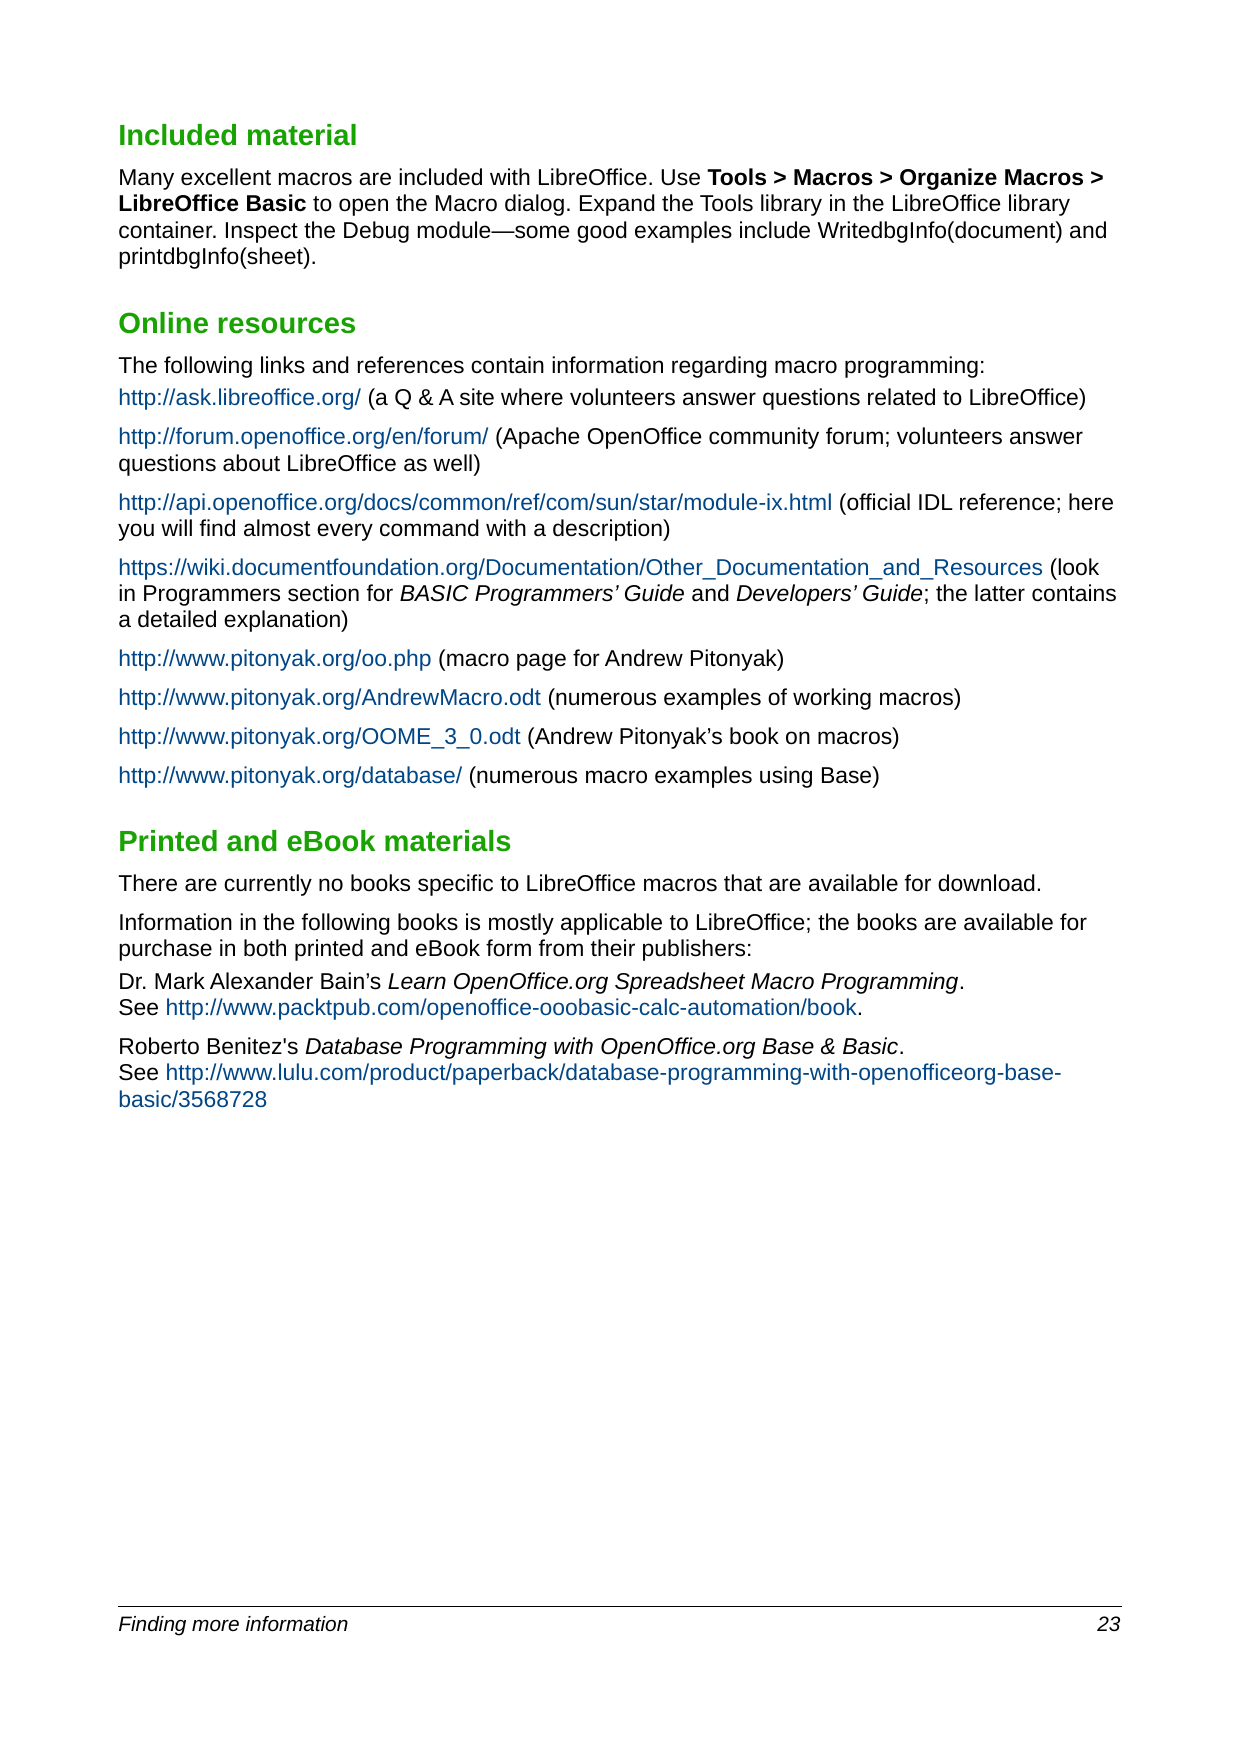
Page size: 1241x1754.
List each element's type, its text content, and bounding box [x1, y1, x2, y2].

subtitle Online resources [118, 306, 1122, 339]
text http://forum.openoffice.org/en/forum/ (Apache OpenOffice community forum; volunteers answer questions about LibreOffice as well) [118, 423, 1122, 476]
text http://www.pitonyak.org/oo.php (macro page for Andrew Pitonyak) [118, 645, 1122, 672]
text http://ask.libreoffice.org/ (a Q & A site where volunteers answer questions related to LibreOffice) [118, 384, 1122, 411]
text http://www.pitonyak.org/AndrewMacro.odt (numerous examples of working macros) [118, 684, 1122, 710]
text Roberto Benitez's Database Programming with OpenOffice.org Base & Basic. See http://www.lulu.com/product/paperback/database-programming-with-openofficeorg-base-basic/3568728 [118, 1033, 1122, 1112]
subtitle Printed and eBook materials [118, 824, 1122, 857]
text There are currently no books specific to LibreOffice macros that are available for download. [118, 869, 1122, 896]
text Dr. Mark Alexander Bain’s Learn OpenOffice.org Spreadsheet Macro Programming. See http://www.packtpub.com/openoffice-ooobasic-calc-automation/book. [118, 968, 1122, 1020]
list Information in the following books is mostly applicable to LibreOffice; the books are available for purchase in both printed and eBook form from their publishers: [118, 908, 1122, 961]
text http://www.pitonyak.org/database/ (numerous macro examples using Base) [118, 762, 1122, 788]
text http://www.pitonyak.org/OOME_3_0.odt (Andrew Pitonyak’s book on macros) [118, 723, 1122, 749]
text http://api.openoffice.org/docs/common/ref/com/sun/star/module-ix.html (official IDL reference; here you will find almost every command with a description) [118, 488, 1122, 541]
text https://wiki.documentfoundation.org/Documentation/Other_Documentation_and_Resources (look in Programmers section for BASIC Programmers’ Guide and Developers’ Guide; the latter contains a detailed explanation) [118, 554, 1122, 633]
list The following links and references contain information regarding macro programming: [118, 352, 1122, 378]
subtitle Included material [118, 118, 1122, 152]
text Many excellent macros are included with LibreOffice. Use Tools > Macros > Organize Macros > LibreOffice Basic to open the Macro dialog. Expand the Tools library in the LibreOffice library container. Inspect the Debug module—some good examples include WritedbgInfo(document) and printdbgInfo(sheet). [118, 164, 1122, 269]
